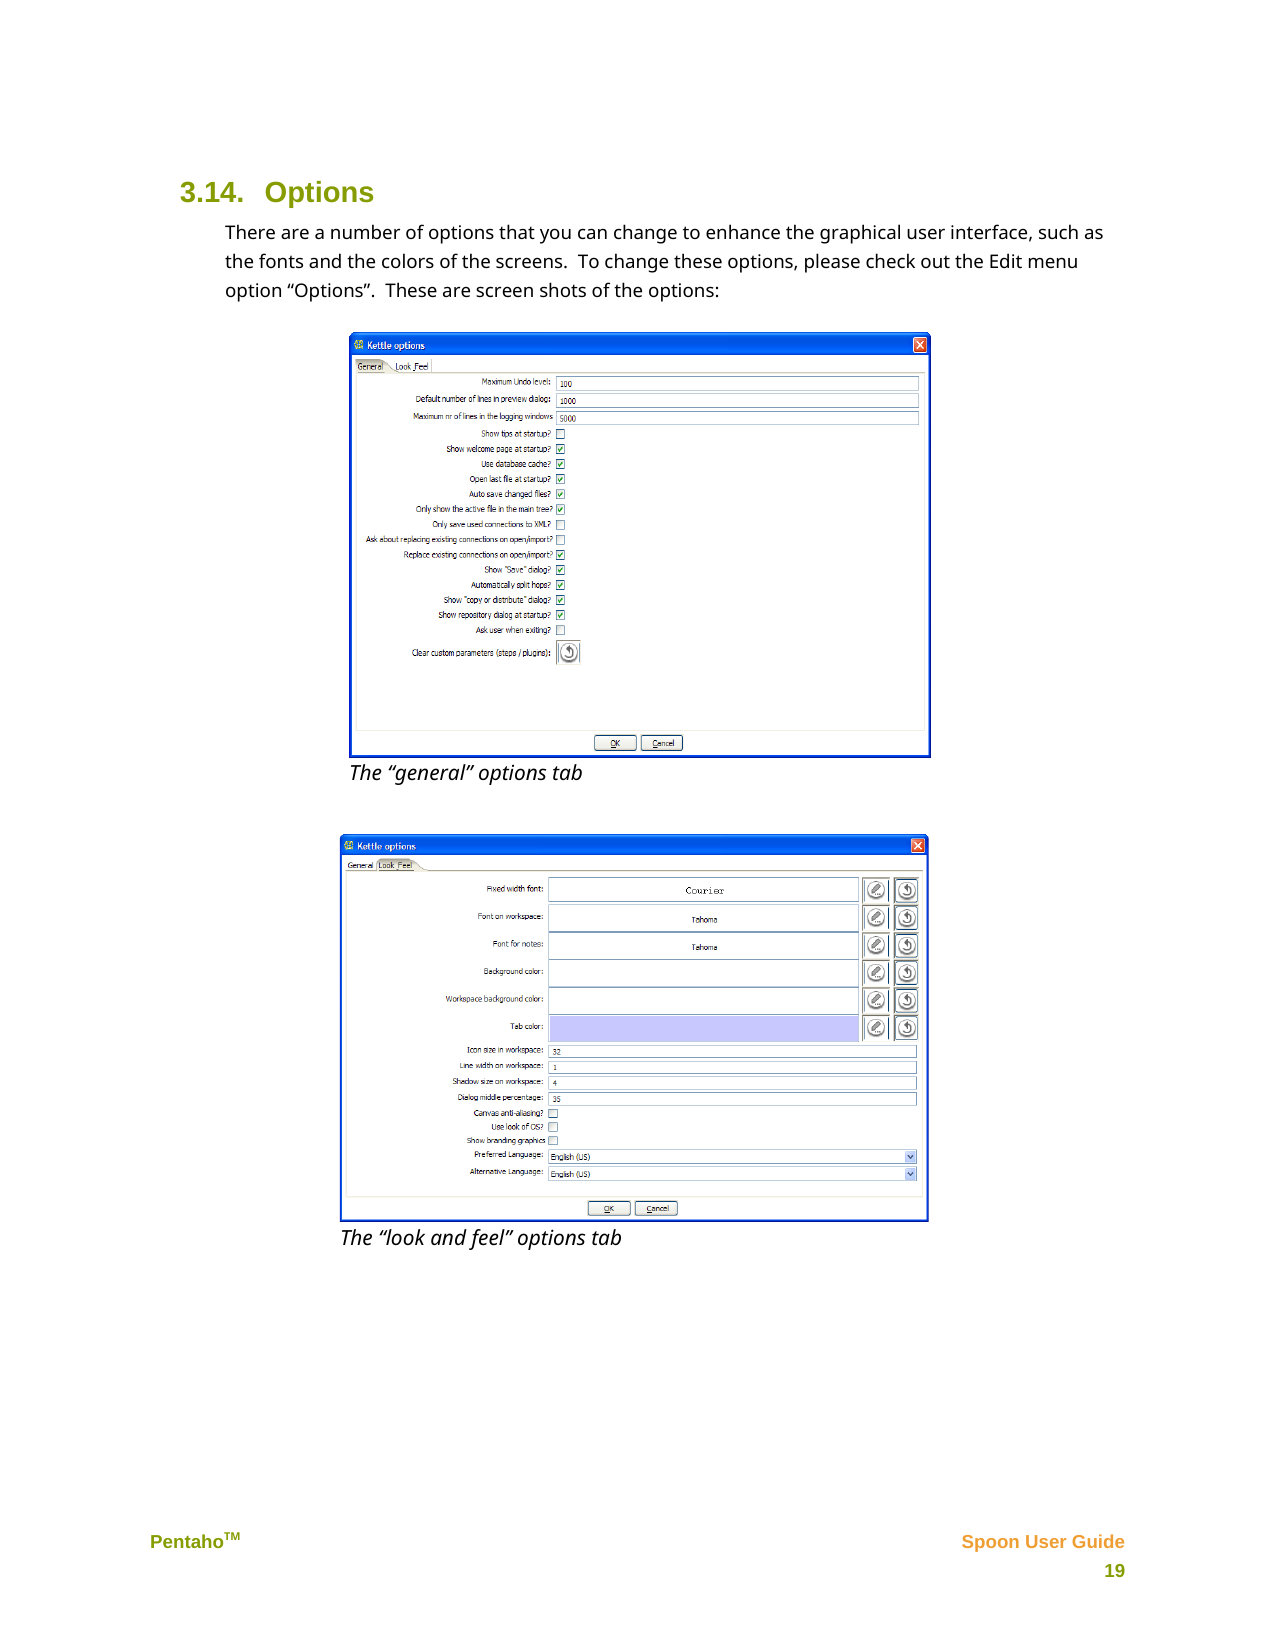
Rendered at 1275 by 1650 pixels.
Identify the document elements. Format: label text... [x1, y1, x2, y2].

text The “general” options tab [349, 333, 1001, 787]
subtitle Options [179, 175, 1125, 210]
picture [339, 834, 929, 1222]
picture [349, 332, 931, 758]
text There are a number of options that you can change to enhance the graphical user interface, such as the fonts and the colors of the screens. To change these options, please check out the Edit menu option “Options”. These are screen shots of the options: [225, 216, 1125, 303]
text The “look and feel” options tab [340, 834, 1010, 1251]
